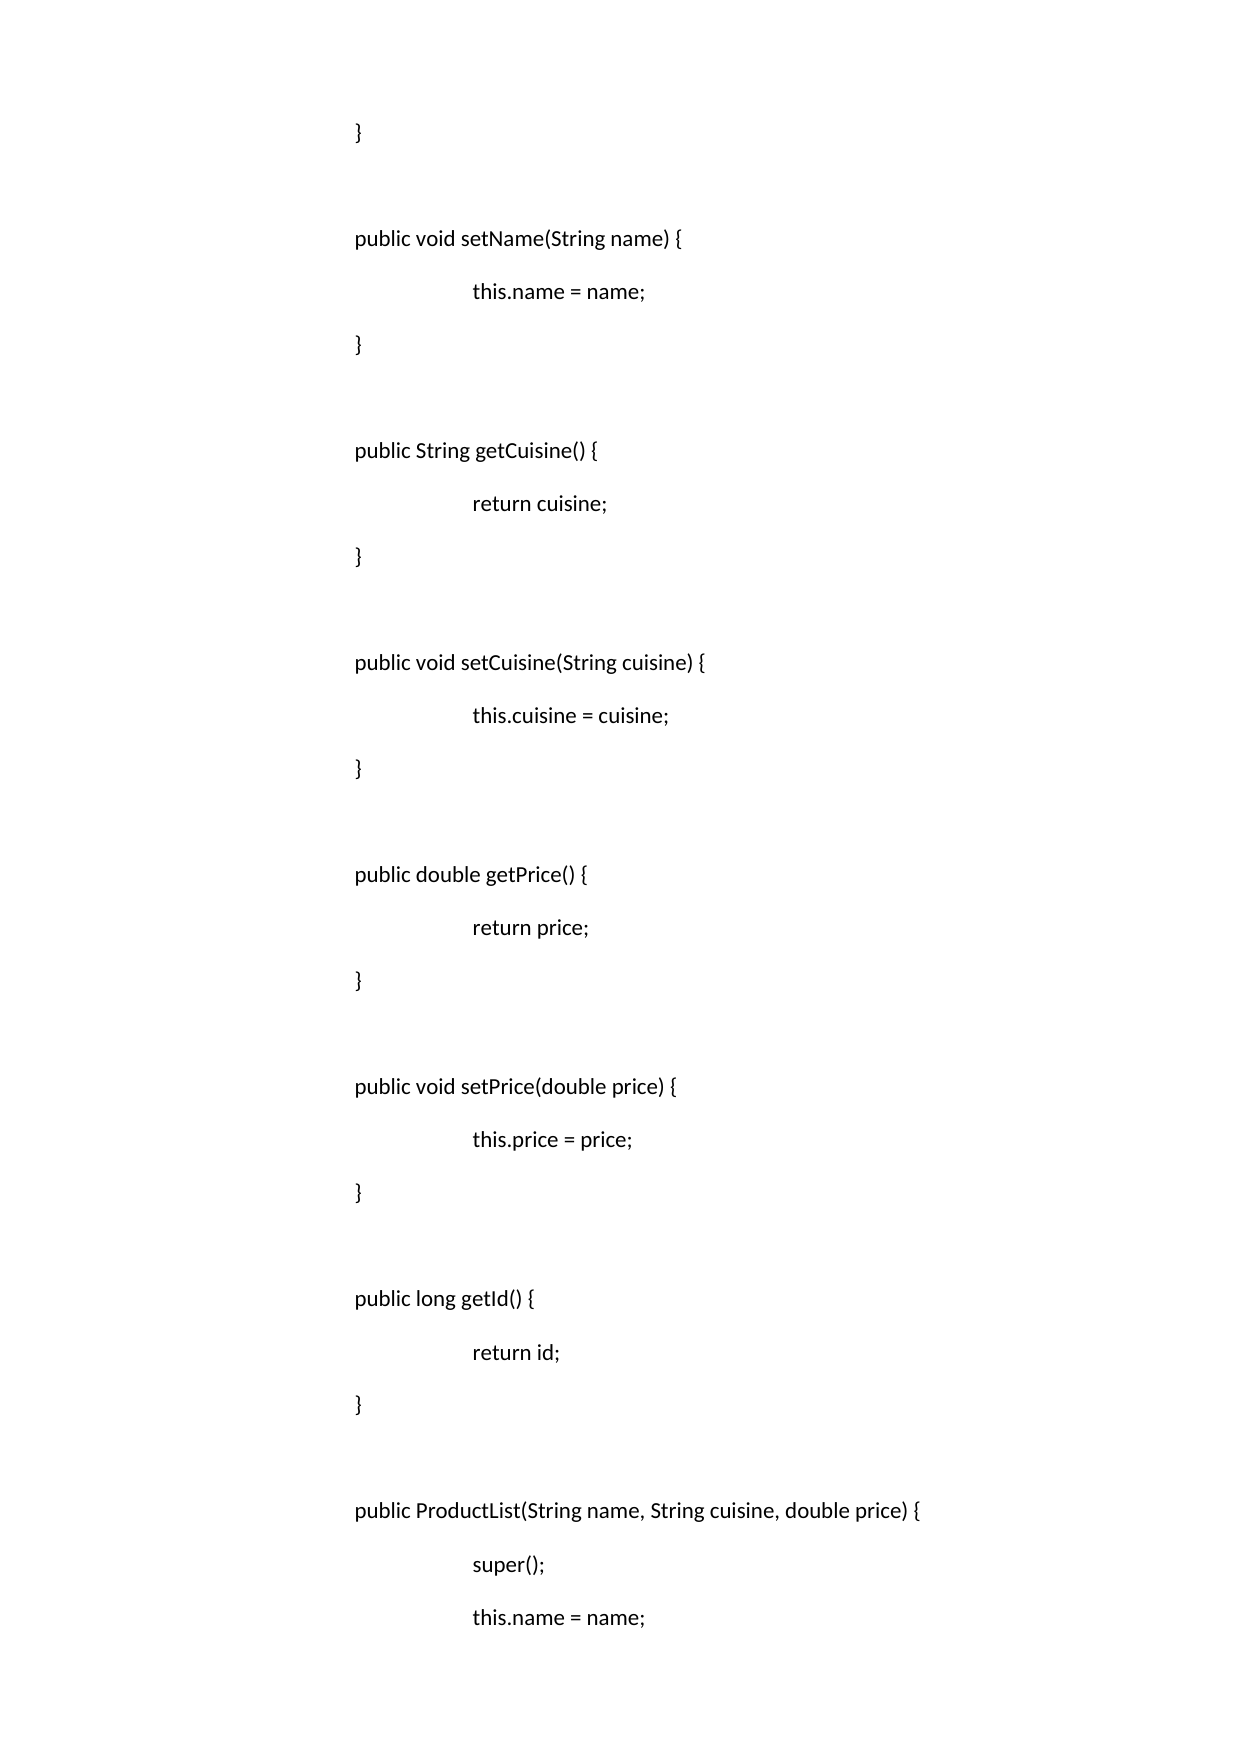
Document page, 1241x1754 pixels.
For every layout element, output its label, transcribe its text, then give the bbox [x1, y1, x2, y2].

text public String getCuisine() { [118, 436, 1122, 464]
text public void setCuisine(String cuisine) { [118, 648, 1122, 676]
text } [118, 1178, 1122, 1207]
text public void setPrice(double price) { [118, 1072, 1122, 1101]
text public ProductList(String name, String cuisine, double price) { [118, 1497, 1122, 1525]
text return cuisine; [118, 489, 1122, 517]
text public double getPrice() { [118, 860, 1122, 888]
text } [118, 1391, 1122, 1419]
text this.price = price; [118, 1126, 1122, 1153]
text return id; [118, 1338, 1122, 1366]
text this.cuisine = cuisine; [118, 701, 1122, 729]
text public void setName(String name) { [118, 224, 1122, 252]
text } [118, 330, 1122, 358]
text } [118, 542, 1122, 570]
text super(); [118, 1550, 1122, 1578]
text } [118, 754, 1122, 782]
text this.name = name; [118, 1603, 1122, 1631]
text return price; [118, 913, 1122, 941]
text } [118, 966, 1122, 994]
text this.name = name; [118, 277, 1122, 305]
text } [118, 118, 1122, 146]
text public long getId() { [118, 1284, 1122, 1313]
